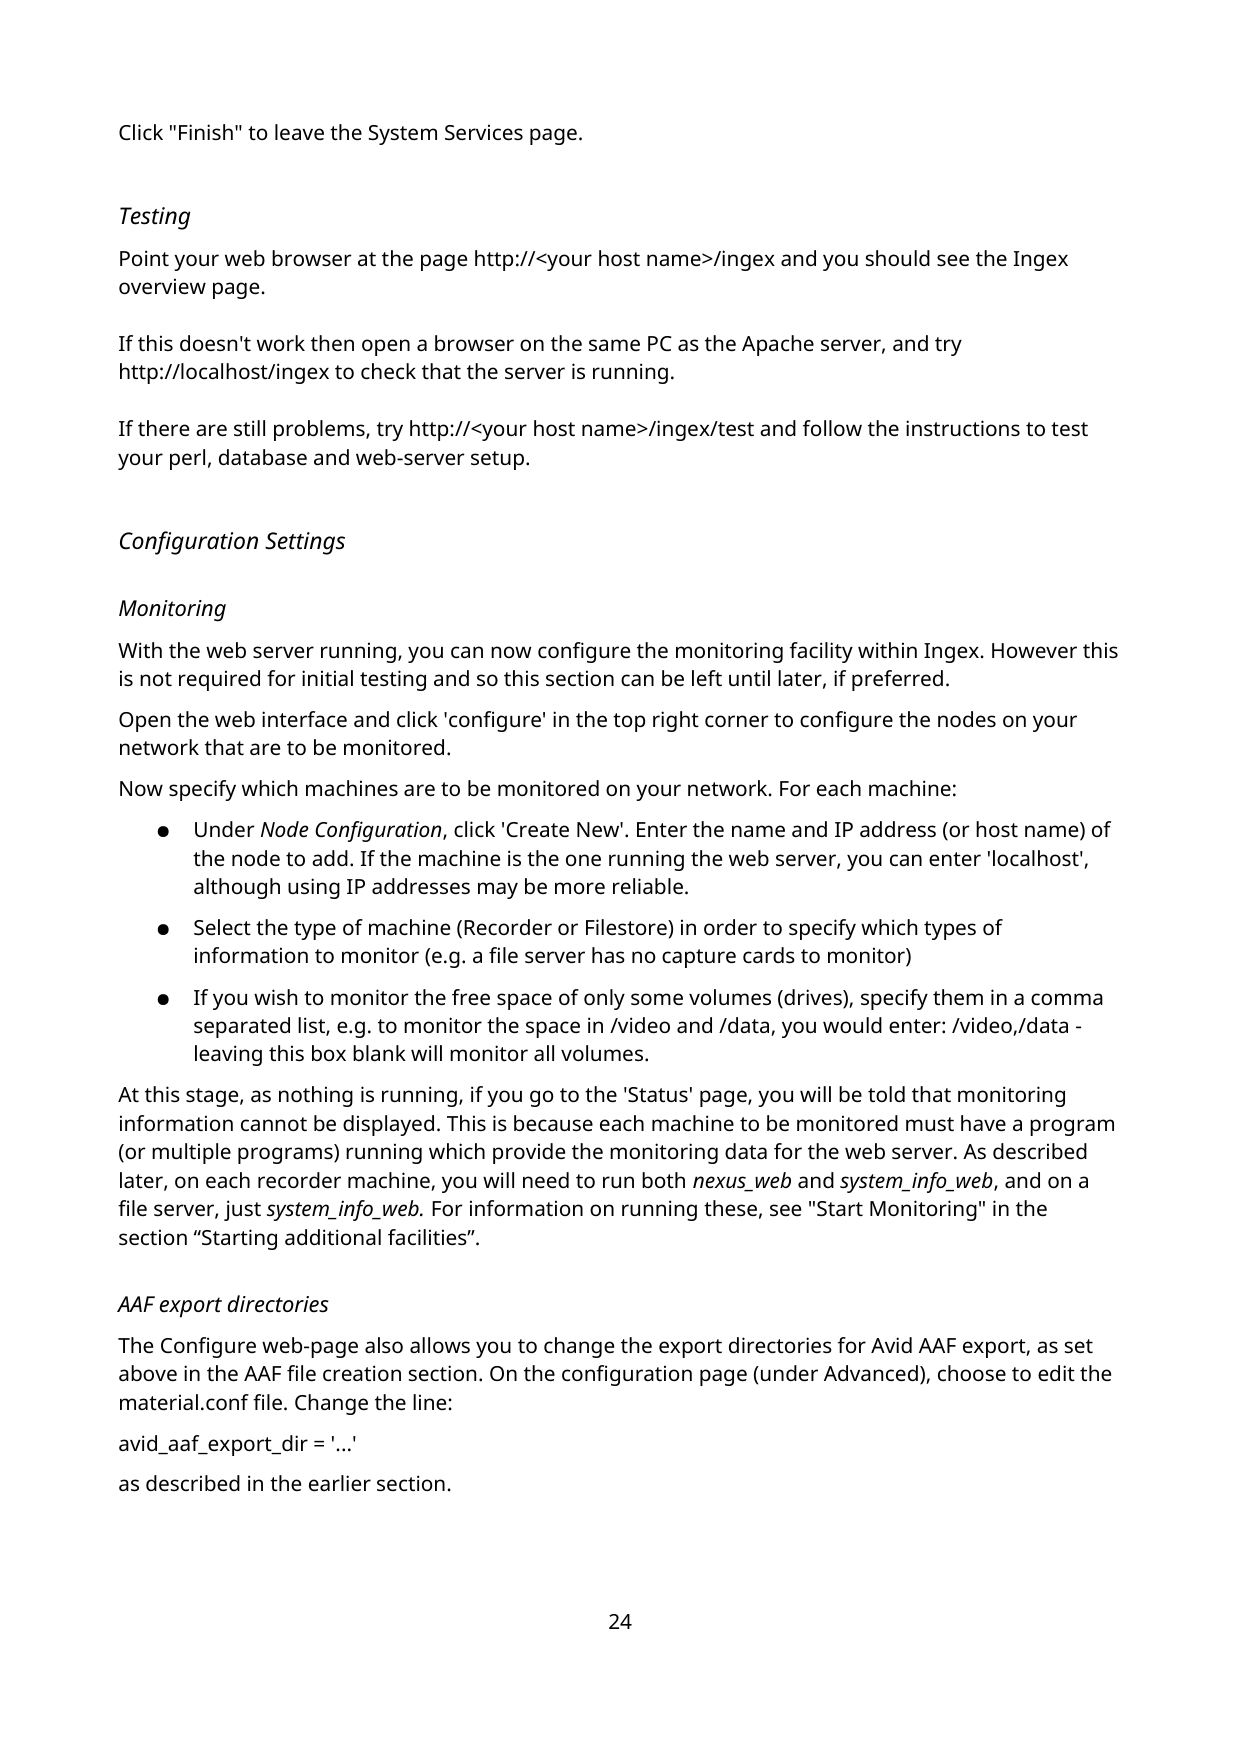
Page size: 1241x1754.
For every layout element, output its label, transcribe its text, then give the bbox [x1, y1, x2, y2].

subtitle Testing [118, 200, 1122, 231]
subtitle Configuration Settings [118, 525, 1122, 556]
text If there are still problems, try http://<your host name>/ingex/test and follow the instructions to test your perl, database and web-server setup. [118, 414, 1122, 471]
subtitle Monitoring [118, 593, 1122, 623]
subtitle AAF export directories [118, 1288, 1122, 1318]
text Now specify which machines are to be monitored on your network. For each machine: [118, 774, 1122, 803]
text as described in the earlier section. [118, 1469, 1122, 1498]
text At this stage, as nothing is running, if you go to the 'Status' page, you will be told that monitoring information cannot be displayed. This is because each machine to be monitored must have a program (or multiple programs) running which provide the monitoring data for the web server. As described later, on each recorder machine, you will need to run both nexus_web and system_info_web, and on a file server, just system_info_web. For information on running these, see "Start Monitoring" in the section “Starting additional facilities”. [118, 1080, 1122, 1251]
text The Configure web-page also allows you to change the export directories for Avid AAF export, as set above in the AAF file creation section. On the configuration page (under Advanced), choose to edit the material.conf file. Change the line: [118, 1331, 1122, 1416]
text With the web server running, you can now configure the monitoring facility within Ingex. However this is not required for initial testing and so this section can be left until later, if preferred. [118, 636, 1122, 693]
text If this doesn't work then open a browser on the same PC as the Apache server, and try http://localhost/ingex to check that the server is running. [118, 329, 1122, 386]
text avid_aaf_export_dir = '...' [118, 1429, 1122, 1457]
text Open the web interface and click 'configure' in the top right corner to configure the nodes on your network that are to be monitored. [118, 705, 1122, 762]
list Under Node Configuration, click 'Create New'. Enter the name and IP address (or host name) of the node to add. If the machine is the one running the web server, you can enter 'localhost', although using IP addresses may be more reliable. [156, 815, 1122, 901]
list If you wish to monitor the free space of only some volumes (drives), specify them in a comma separated list, e.g. to monitor the space in /video and /data, you would enter: /video,/data - leaving this box blank will monitor all volumes. [156, 983, 1122, 1068]
text Click "Finish" to leave the System Services page. [118, 118, 1122, 147]
text Point your web browser at the page http://<your host name>/ingex and you should see the Ingex overview page. [118, 244, 1122, 301]
list Select the type of machine (Recorder or Filestore) in order to specify which types of information to monitor (e.g. a file server has no capture cards to monitor) [156, 913, 1122, 970]
